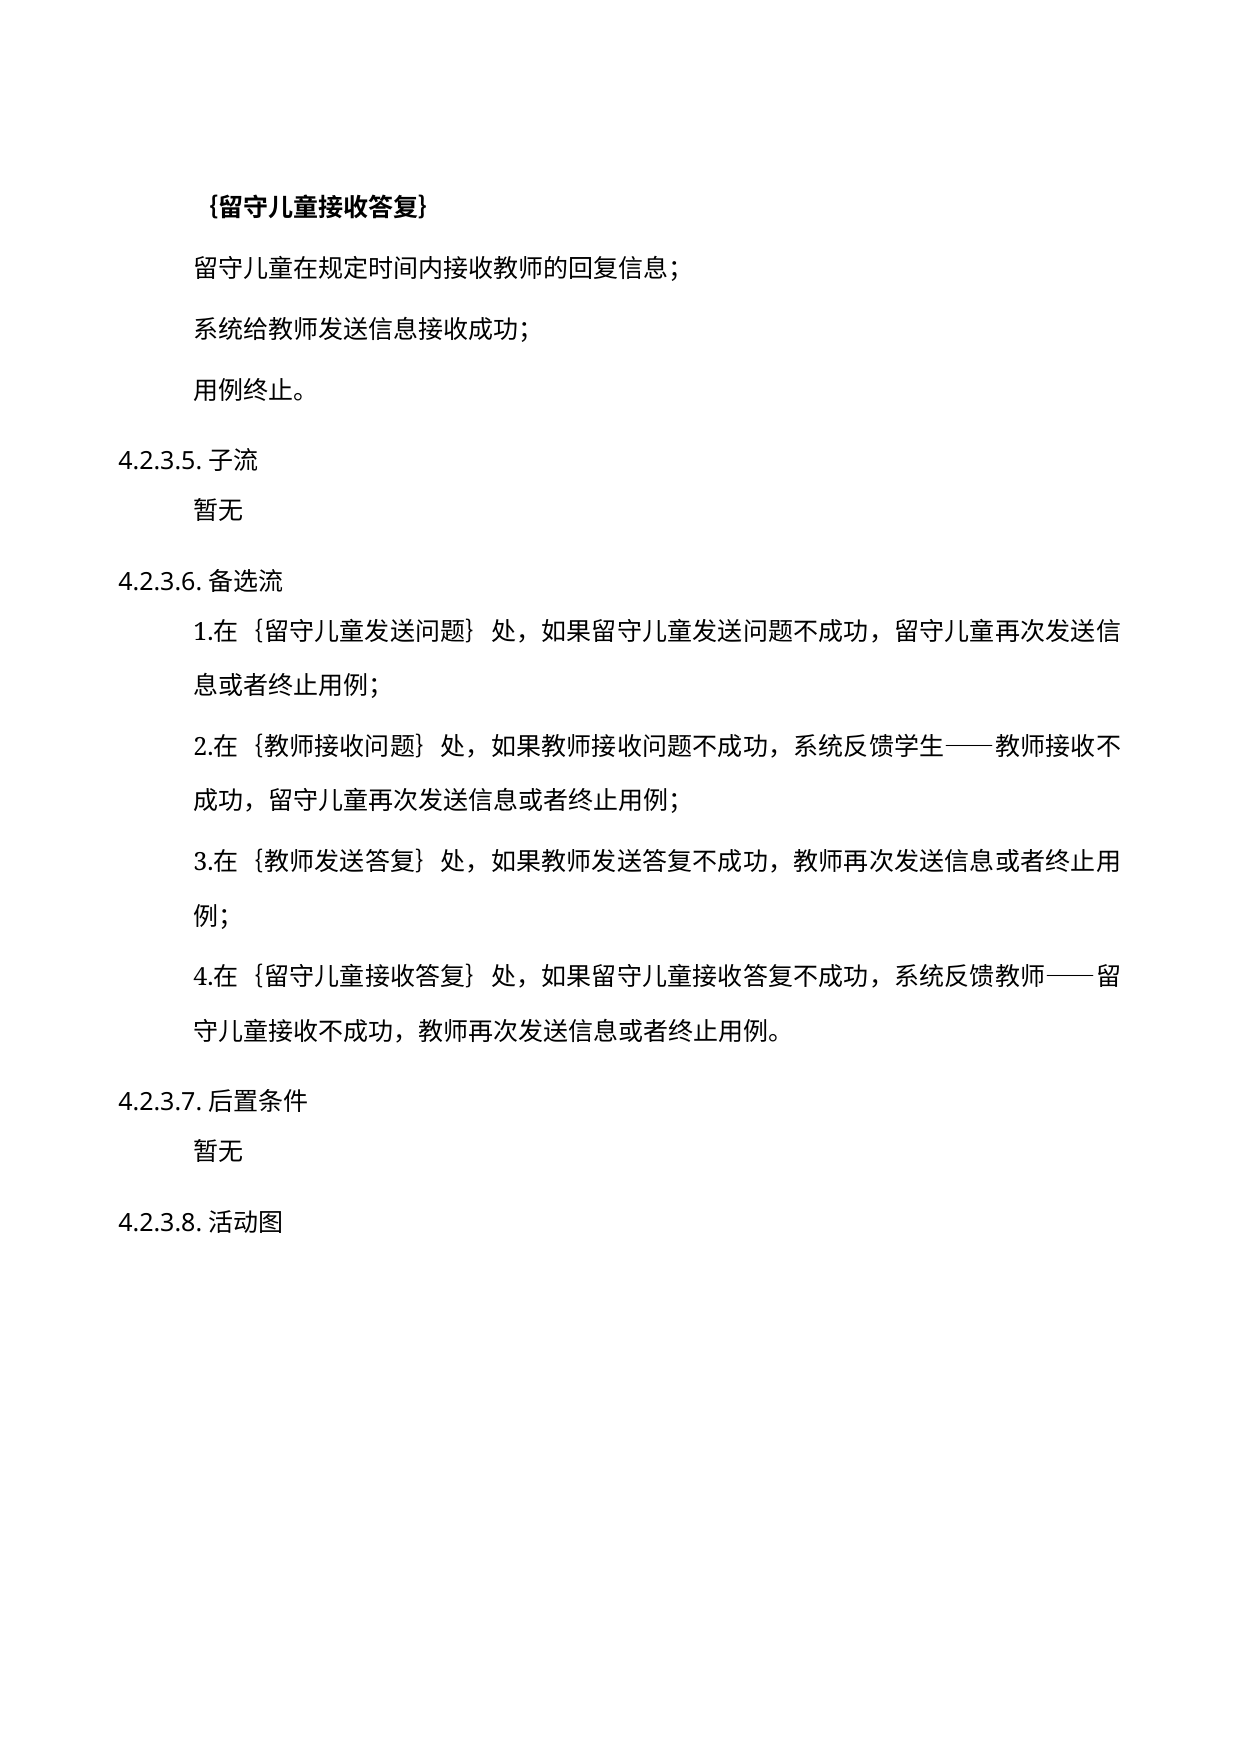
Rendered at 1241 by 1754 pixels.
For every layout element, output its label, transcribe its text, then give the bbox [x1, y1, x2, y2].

list 暂无 [156, 1132, 1122, 1168]
list 暂无 [156, 491, 1122, 527]
list 留守儿童在规定时间内接收教师的回复信息； [156, 248, 1122, 285]
list 4.在｛留守儿童接收答复｝处，如果留守儿童接收答复不成功，系统反馈教师——留守儿童接收不成功，教师再次发送信息或者终止用例。 [156, 957, 1122, 1047]
list 2.在｛教师接收问题｝处，如果教师接收问题不成功，系统反馈学生——教师接收不成功，留守儿童再次发送信息或者终止用例； [156, 726, 1122, 817]
list 系统给教师发送信息接收成功； [156, 309, 1122, 346]
subtitle 子流 [118, 441, 1122, 477]
list 3.在｛教师发送答复｝处，如果教师发送答复不成功，教师再次发送信息或者终止用例； [156, 842, 1122, 932]
subtitle 后置条件 [118, 1082, 1122, 1118]
list 1.在｛留守儿童发送问题｝处，如果留守儿童发送问题不成功，留守儿童再次发送信息或者终止用例； [156, 611, 1122, 702]
list 用例终止。 [156, 370, 1122, 406]
subtitle 活动图 [118, 1202, 1122, 1238]
list ｛留守儿童接收答复｝ [156, 188, 1122, 224]
subtitle 备选流 [118, 561, 1122, 597]
